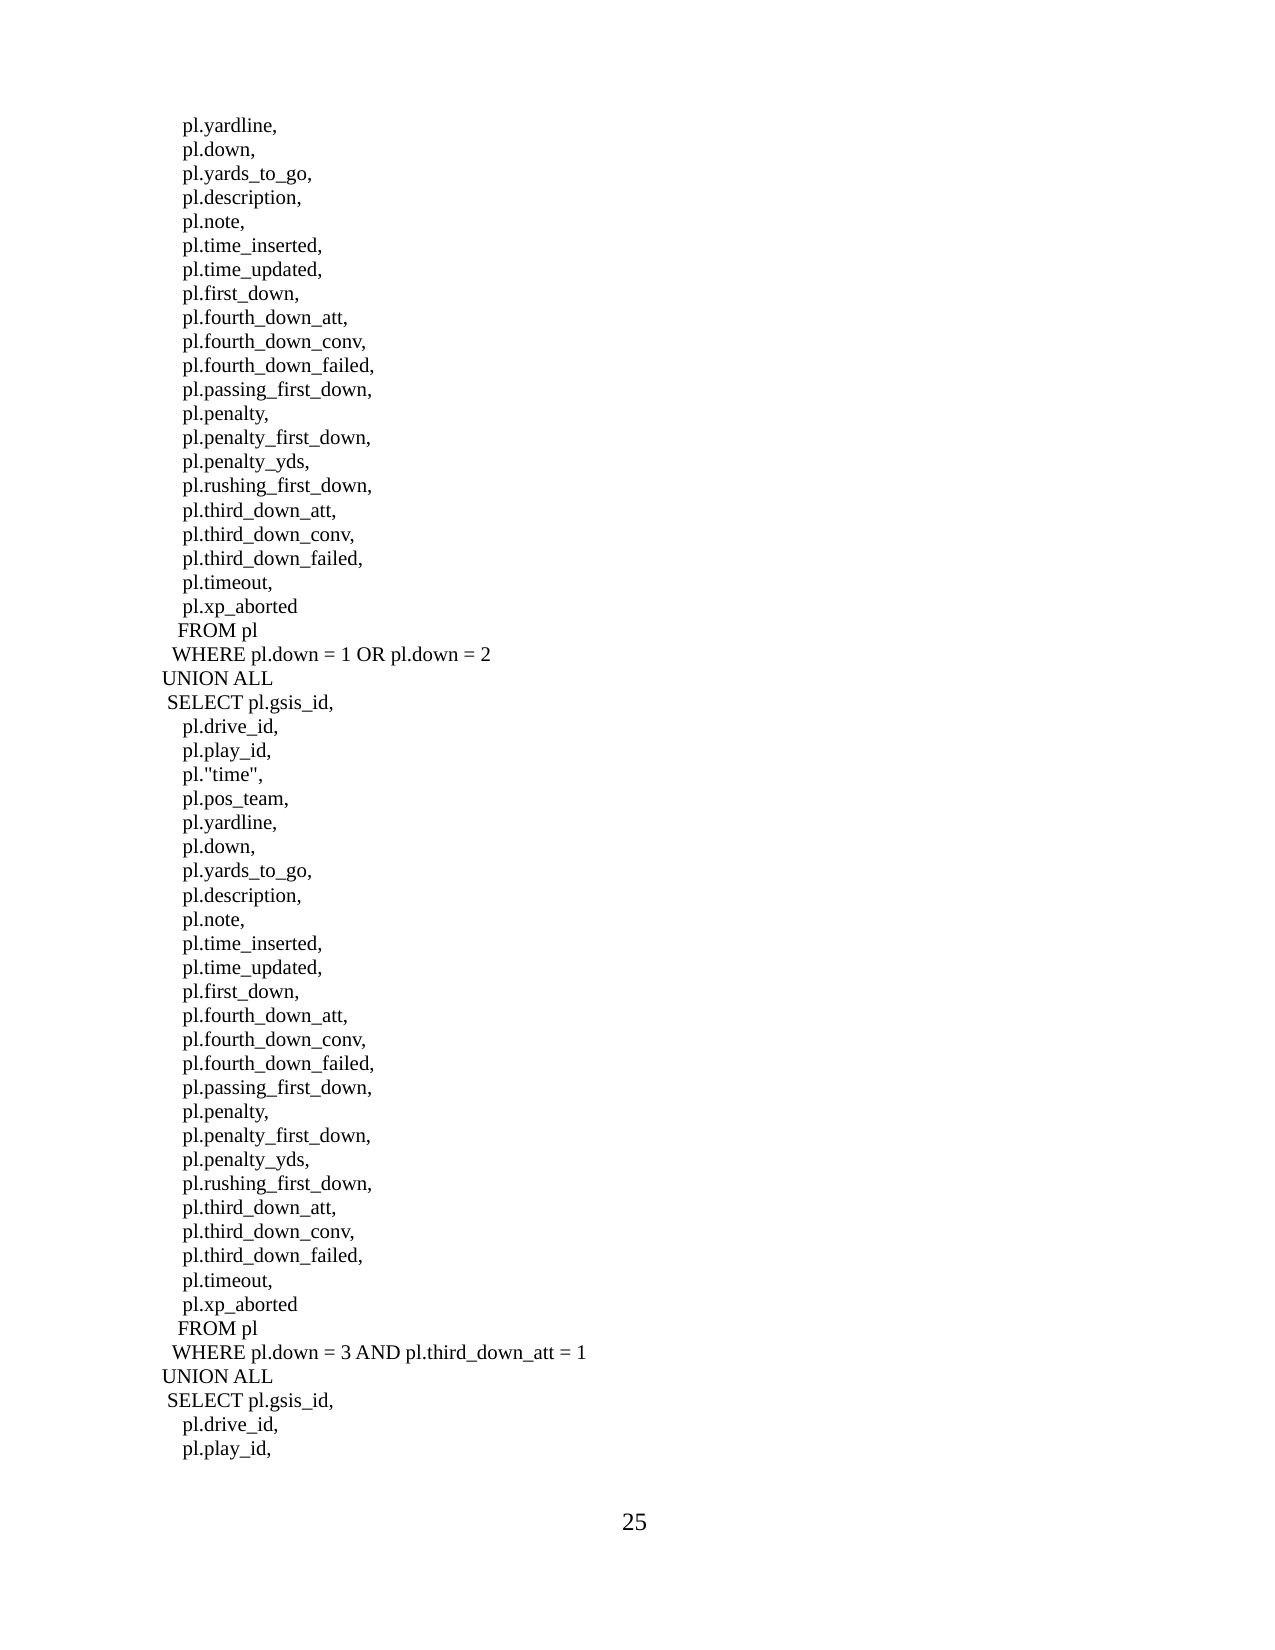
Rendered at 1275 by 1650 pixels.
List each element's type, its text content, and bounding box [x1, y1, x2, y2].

text UNION ALL [120, 666, 1155, 690]
text UNION ALL [120, 1364, 1155, 1388]
text pl.yardline, [120, 112, 1155, 137]
text pl.play_id, [120, 1436, 1155, 1460]
text pl.fourth_down_conv, [120, 1027, 1155, 1051]
text pl.yardline, [120, 810, 1155, 834]
text pl.third_down_att, [120, 1195, 1155, 1219]
text FROM pl [120, 618, 1155, 642]
text WHERE pl.down = 3 AND pl.third_down_att = 1 [120, 1340, 1155, 1364]
text SELECT pl.gsis_id, [120, 1388, 1155, 1412]
text pl.note, [120, 907, 1155, 931]
text pl.drive_id, [120, 1412, 1155, 1436]
text pl.penalty_first_down, [120, 1123, 1155, 1147]
text SELECT pl.gsis_id, [120, 690, 1155, 714]
text FROM pl [120, 1316, 1155, 1340]
text pl.passing_first_down, [120, 377, 1155, 401]
text pl.yards_to_go, [120, 858, 1155, 882]
text pl.timeout, [120, 570, 1155, 594]
text pl.penalty, [120, 1099, 1155, 1123]
text pl.fourth_down_att, [120, 305, 1155, 329]
text pl.penalty_yds, [120, 1147, 1155, 1171]
text pl.fourth_down_att, [120, 1003, 1155, 1027]
text pl.third_down_att, [120, 497, 1155, 522]
text pl.third_down_failed, [120, 1243, 1155, 1267]
text pl.xp_aborted [120, 594, 1155, 618]
text pl.pos_team, [120, 786, 1155, 810]
text pl.first_down, [120, 979, 1155, 1003]
text pl.third_down_conv, [120, 1219, 1155, 1243]
text pl.time_inserted, [120, 233, 1155, 257]
text pl.time_updated, [120, 257, 1155, 281]
text pl.penalty_yds, [120, 449, 1155, 473]
text pl.penalty, [120, 401, 1155, 425]
text pl.timeout, [120, 1267, 1155, 1292]
text pl.third_down_failed, [120, 546, 1155, 570]
text pl.fourth_down_failed, [120, 353, 1155, 377]
text pl.time_inserted, [120, 931, 1155, 955]
text WHERE pl.down = 1 OR pl.down = 2 [120, 642, 1155, 666]
text pl.play_id, [120, 738, 1155, 762]
text pl.third_down_conv, [120, 522, 1155, 546]
text pl.description, [120, 882, 1155, 907]
text pl.xp_aborted [120, 1292, 1155, 1316]
text pl.fourth_down_conv, [120, 329, 1155, 353]
text pl.rushing_first_down, [120, 1171, 1155, 1195]
text pl."time", [120, 762, 1155, 786]
text pl.down, [120, 137, 1155, 161]
text pl.fourth_down_failed, [120, 1051, 1155, 1075]
text pl.time_updated, [120, 955, 1155, 979]
text pl.description, [120, 185, 1155, 209]
text pl.drive_id, [120, 714, 1155, 738]
text pl.note, [120, 209, 1155, 233]
text pl.rushing_first_down, [120, 473, 1155, 497]
text pl.down, [120, 834, 1155, 858]
text pl.yards_to_go, [120, 161, 1155, 185]
text pl.passing_first_down, [120, 1075, 1155, 1099]
text pl.penalty_first_down, [120, 425, 1155, 449]
text pl.first_down, [120, 281, 1155, 305]
